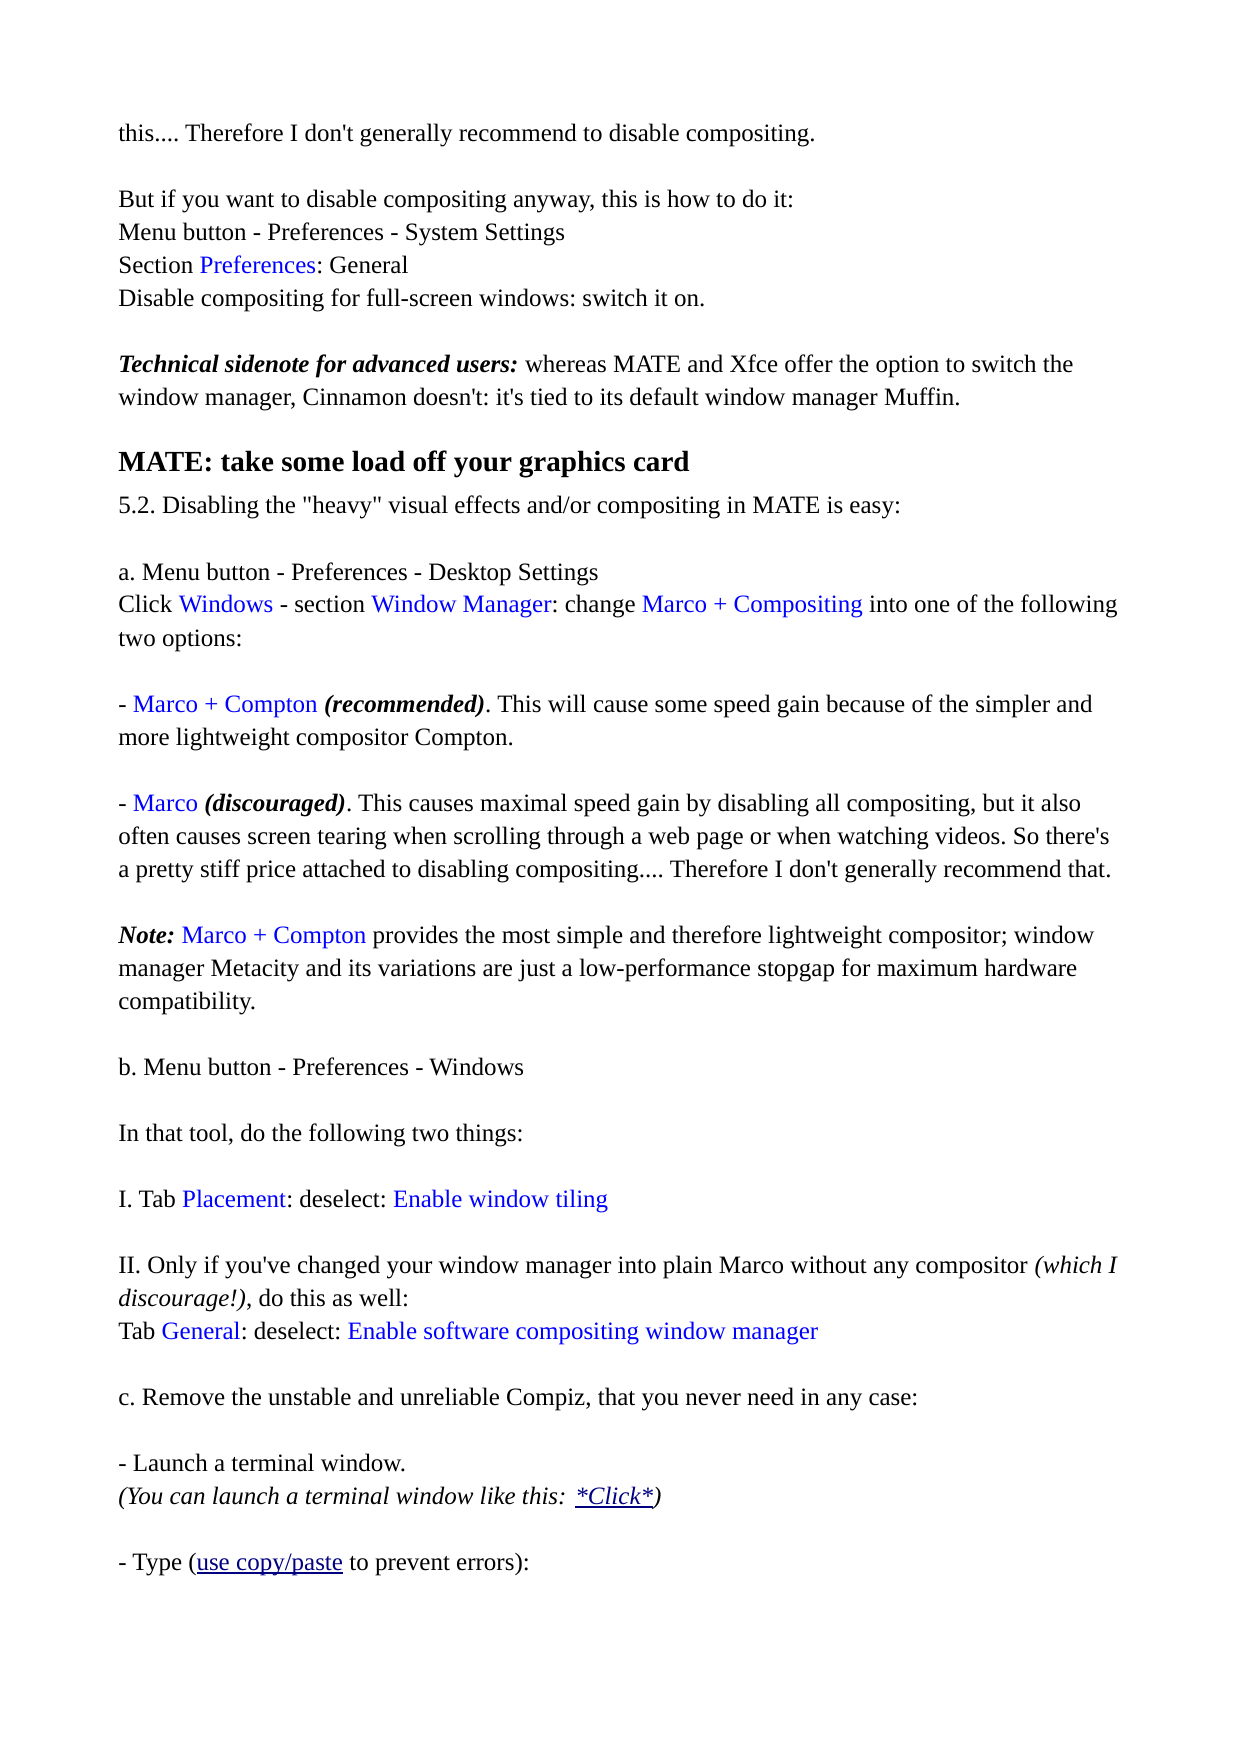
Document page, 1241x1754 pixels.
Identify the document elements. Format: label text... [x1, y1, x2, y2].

subtitle MATE: take some load off your graphics card [118, 444, 1122, 478]
text 5.2. Disabling the "heavy" visual effects and/or compositing in MATE is easy: a. Menu button - Preferences - Desktop Settings Click Windows - section Window Manager: change Marco + Compositing into one of the following two options: - Marco + Compton (recommended). This will cause some speed gain because of the simpler and more lightweight compositor Compton. - Marco (discouraged). This causes maximal speed gain by disabling all compositing, but it also often causes screen tearing when scrolling through a web page or when watching videos. So there's a pretty stiff price attached to disabling compositing.... Therefore I don't generally recommend that. Note: Marco + Compton provides the most simple and therefore lightweight compositor; window manager Metacity and its variations are just a low-performance stopgap for maximum hardware compatibility. b. Menu button - Preferences - Windows In that tool, do the following two things: I. Tab Placement: deselect: Enable window tiling II. Only if you've changed your window manager into plain Marco without any compositor (which I discourage!), do this as well: Tab General: deselect: Enable software compositing window manager c. Remove the unstable and unreliable Compiz, that you never need in any case: - Launch a terminal window. (You can launch a terminal window like this: *Click*) - Type (use copy/paste to prevent errors): [118, 491, 1122, 1609]
text this.... Therefore I don't generally recommend to disable compositing. But if you want to disable compositing anyway, this is how to do it: Menu button - Preferences - System Settings Section Preferences: General Disable compositing for full-screen windows: switch it on. Technical sidenote for advanced users: whereas MATE and Xfce offer the option to switch the window manager, Cinnamon doesn't: it's tied to its default window manager Muffin. [118, 118, 1122, 411]
